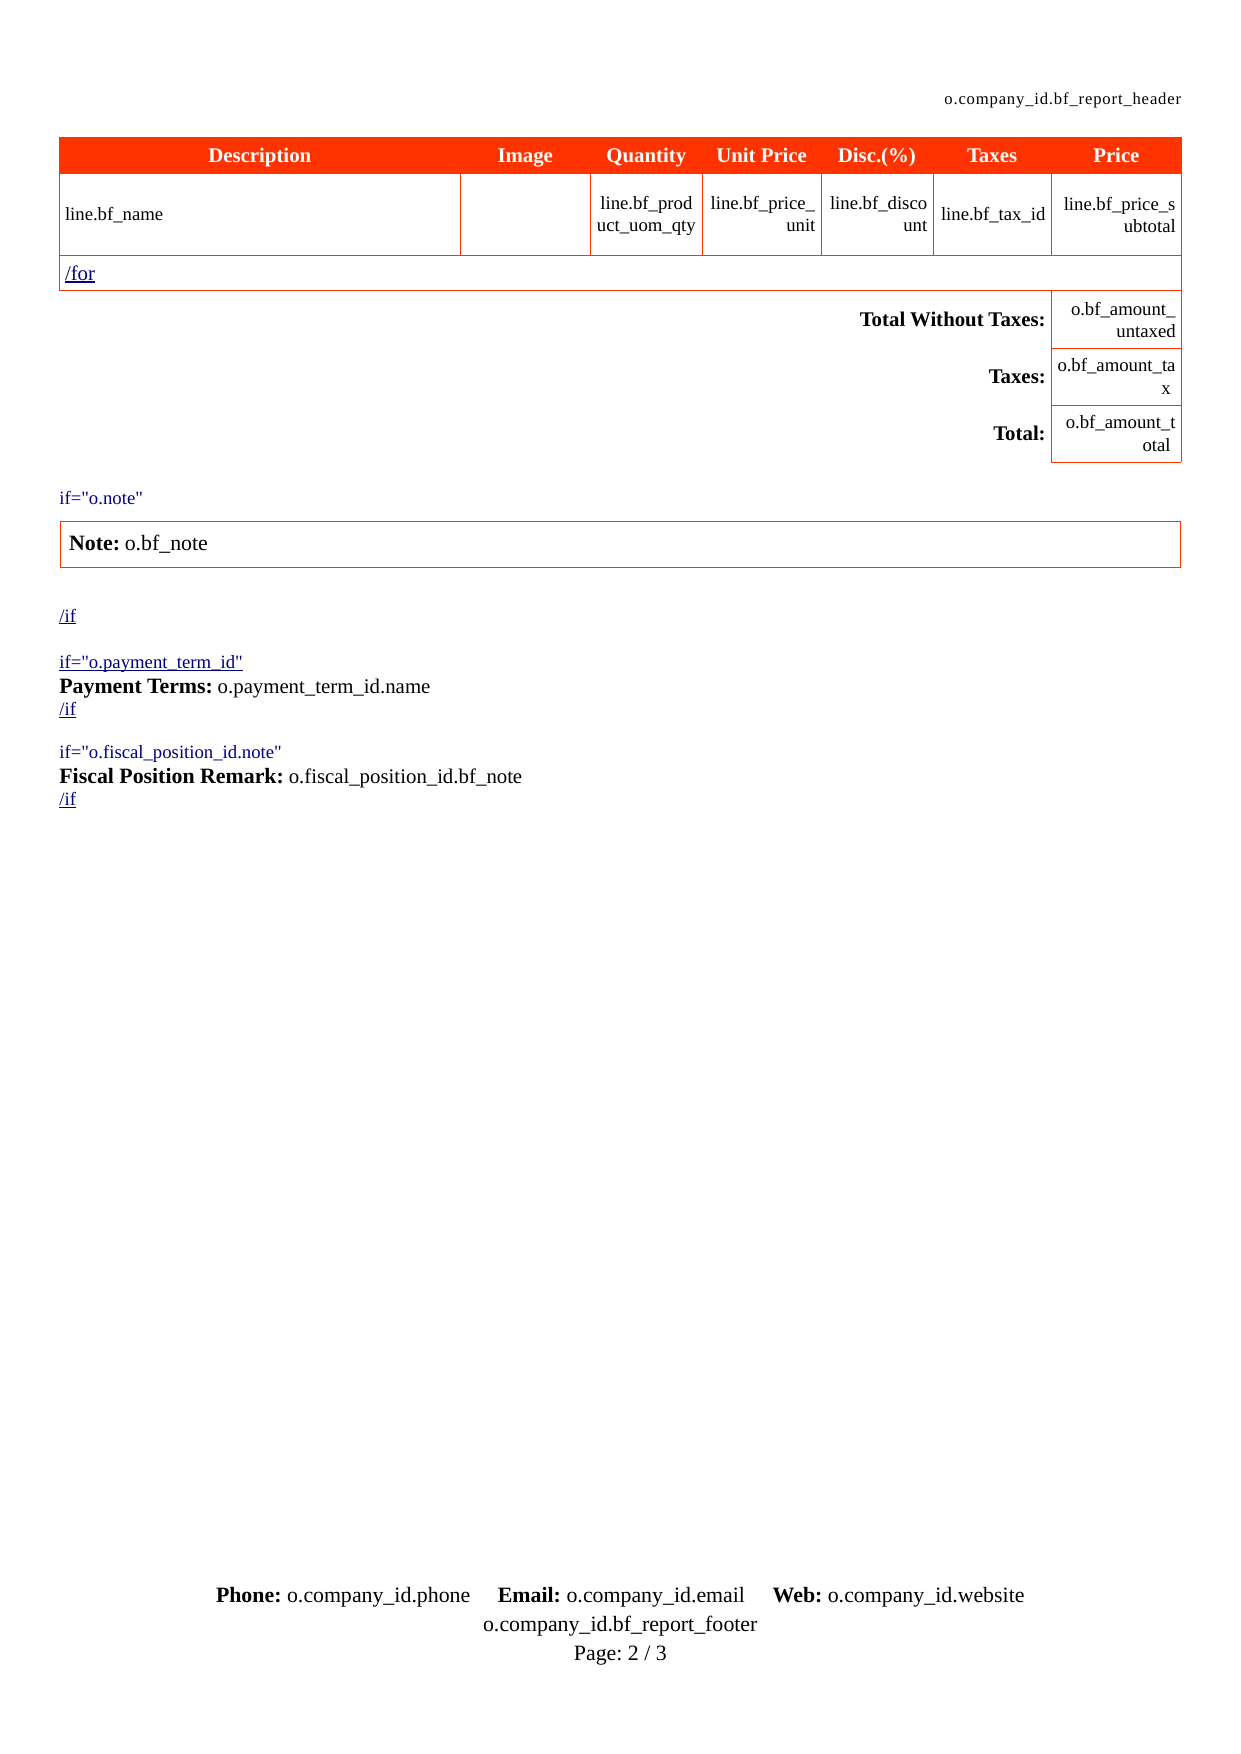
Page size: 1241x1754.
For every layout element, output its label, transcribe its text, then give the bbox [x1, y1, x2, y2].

table_cell line.bf_name [60, 174, 460, 255]
text /if [59, 788, 1181, 809]
table_cell Total Without Taxes: [59, 291, 1051, 348]
text Note: o.bf_note [69, 530, 1171, 555]
table_cell /for [60, 256, 1181, 290]
text /if [59, 604, 1181, 626]
table_header Disc.(%) [822, 138, 933, 173]
table_header Quantity [591, 138, 702, 173]
table_cell Total: [59, 405, 1051, 462]
table_cell line.bf_price_unit [703, 174, 821, 255]
text if="o.note" [59, 487, 1181, 509]
text Payment Terms: o.payment_term_id.name [59, 673, 1181, 698]
table_cell line.bf_tax_id [934, 174, 1051, 255]
table_cell line.bf_product_uom_qty [591, 174, 702, 255]
table_header Image [461, 138, 590, 173]
table_cell [461, 174, 590, 255]
table_cell line.bf_price_subtotal [1052, 174, 1181, 255]
text Fiscal Position Remark: o.fiscal_position_id.bf_note [59, 763, 1181, 788]
table_cell Taxes: [59, 348, 1051, 405]
table_header Unit Price [703, 138, 821, 173]
table_cell o.bf_amount_total [1052, 406, 1181, 462]
text /if [59, 698, 1181, 719]
table_header Taxes [934, 138, 1051, 173]
table_cell o.bf_amount_tax [1052, 349, 1181, 405]
text if="o.payment_term_id" [59, 651, 1181, 673]
table_header Price [1052, 138, 1181, 173]
table_cell o.bf_amount_untaxed [1052, 291, 1181, 348]
table_header Description [60, 138, 460, 173]
text if="o.fiscal_position_id.note" [59, 741, 1181, 763]
table_cell line.bf_discount [822, 174, 933, 255]
